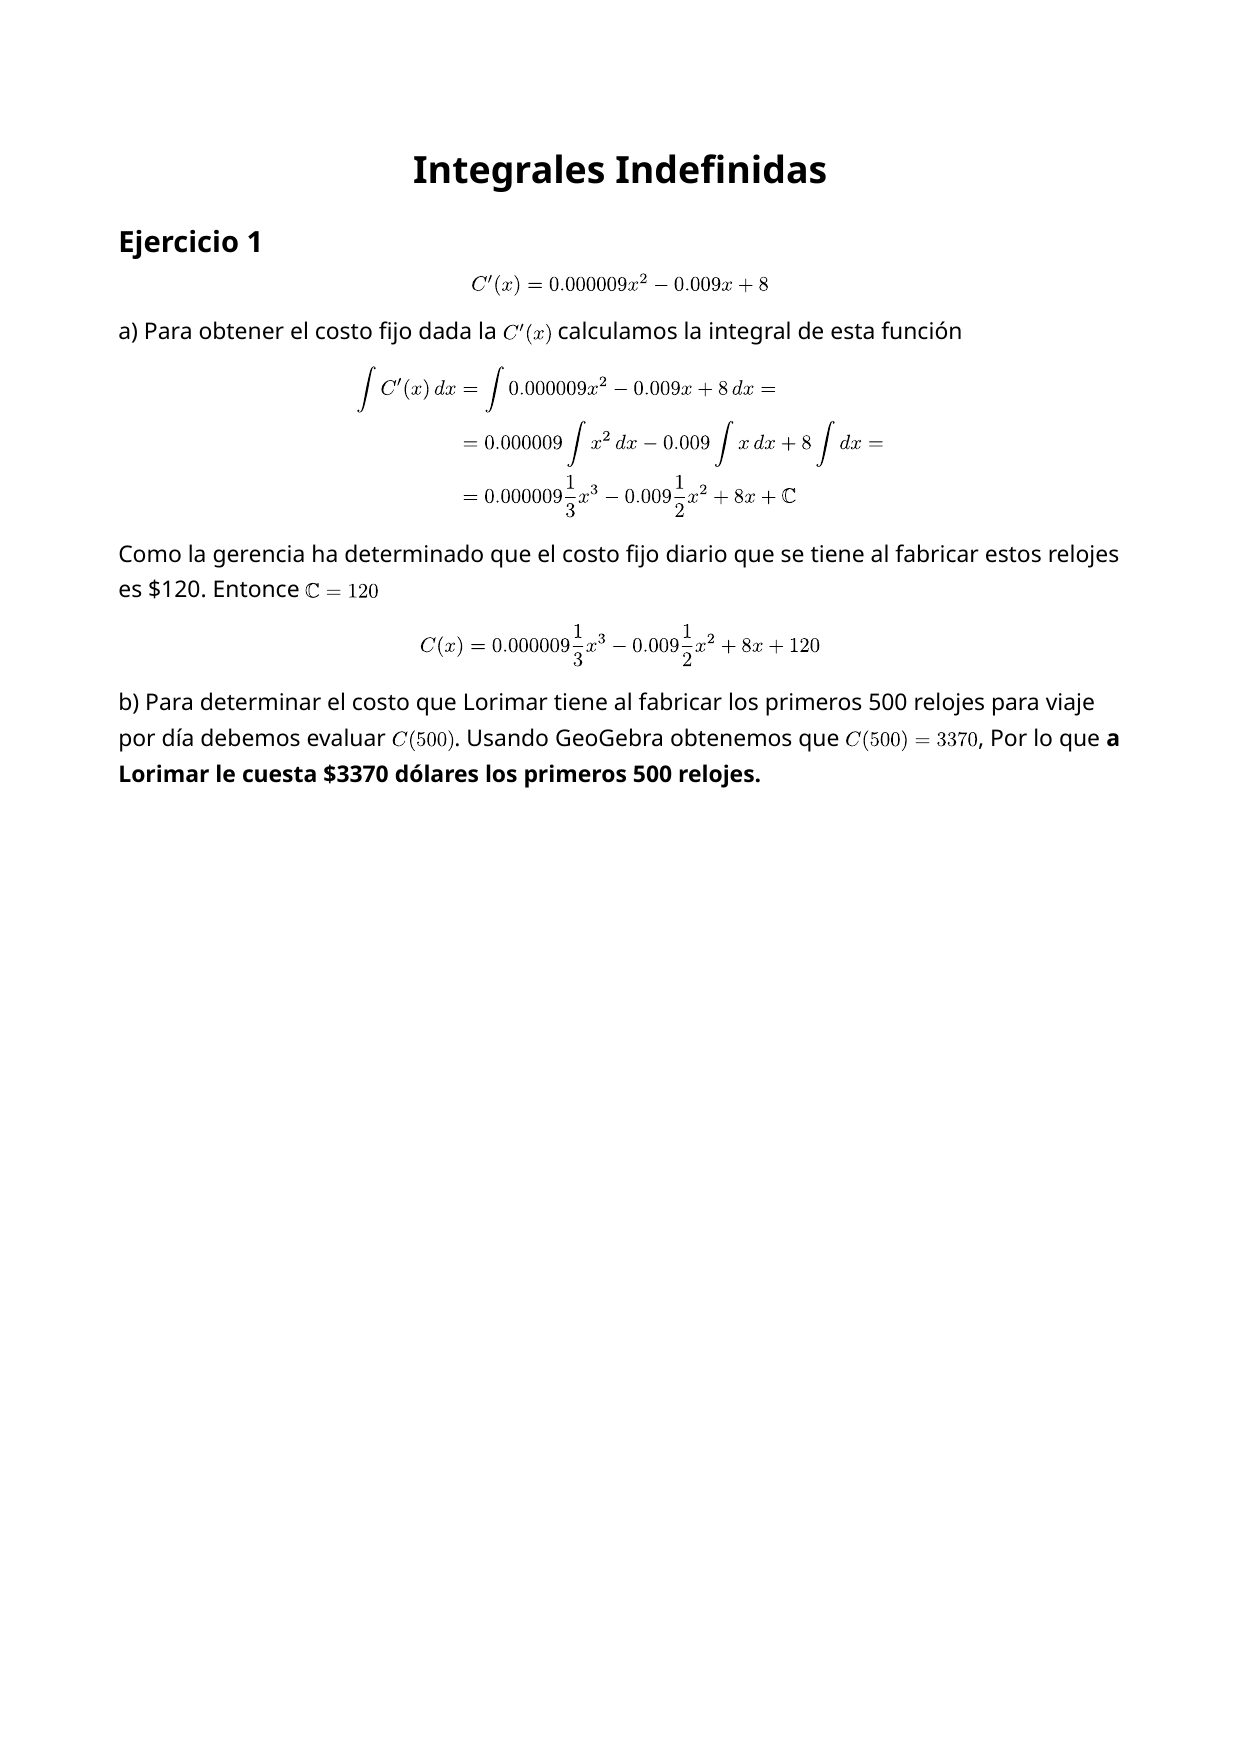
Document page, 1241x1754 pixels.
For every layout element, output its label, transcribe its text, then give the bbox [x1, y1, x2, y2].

text b) Para determinar el costo que Lorimar tiene al fabricar los primeros 500 relojes para viaje por día debemos evaluar . Usando GeoGebra obtenemos que , Por lo que a Lorimar le cuesta $3370 dólares los primeros 500 relojes. [118, 686, 1122, 789]
text a) Para obtener el costo fijo dada la calculamos la integral de esta función [118, 315, 1122, 346]
subtitle Integrales Indefinidas [118, 143, 1122, 194]
subtitle Ejercicio 1 [118, 221, 1122, 261]
text Como la gerencia ha determinado que el costo fijo diario que se tiene al fabricar estos relojes es $120. Entonce [118, 537, 1122, 605]
